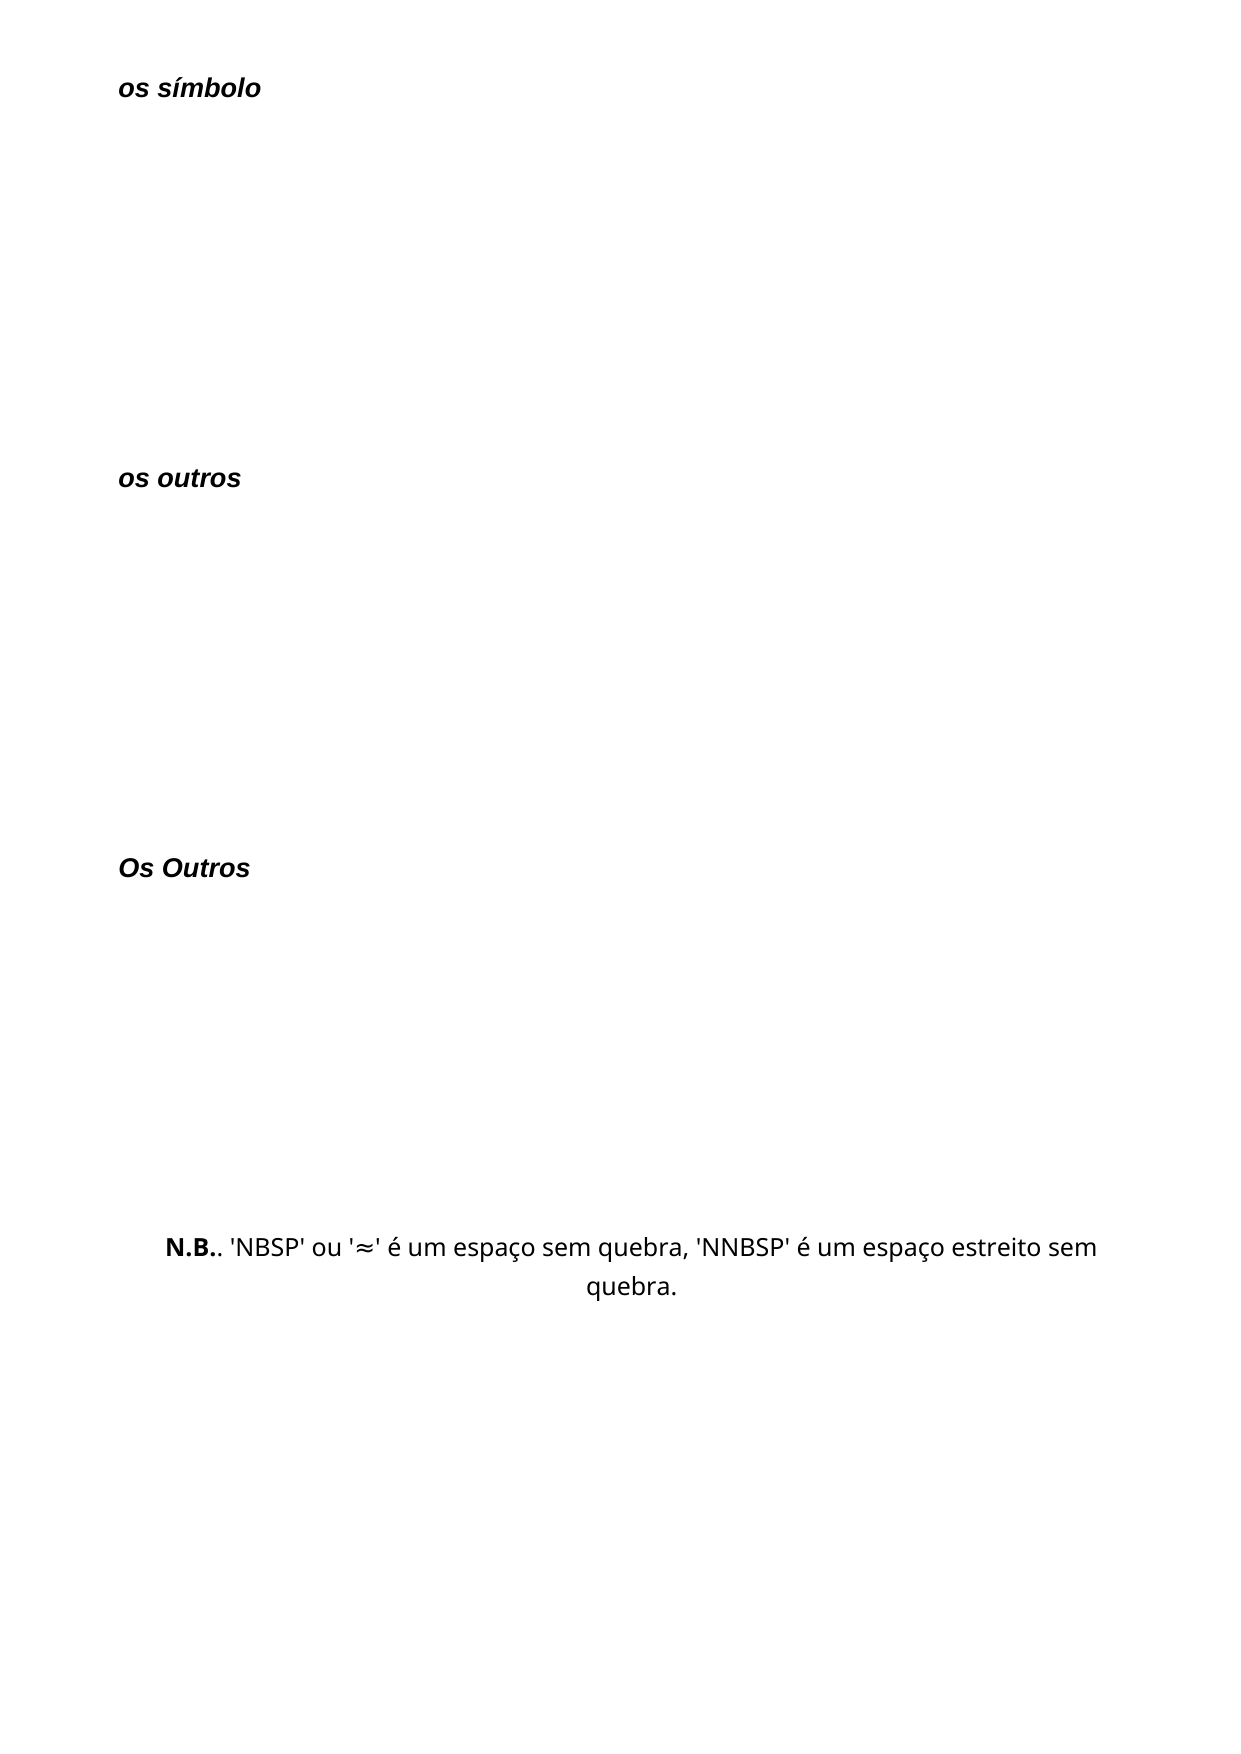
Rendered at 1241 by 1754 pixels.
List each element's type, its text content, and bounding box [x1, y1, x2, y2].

table_cell Os Outros [118, 839, 1145, 1229]
table_cell os símbolo [118, 59, 1145, 449]
table_cell N.B.. 'NBSP' ou '≈' é um espaço sem quebra, 'NNBSP' é um espaço estreito sem quebra. [118, 1229, 1145, 1336]
table_cell os outros [118, 449, 1145, 839]
